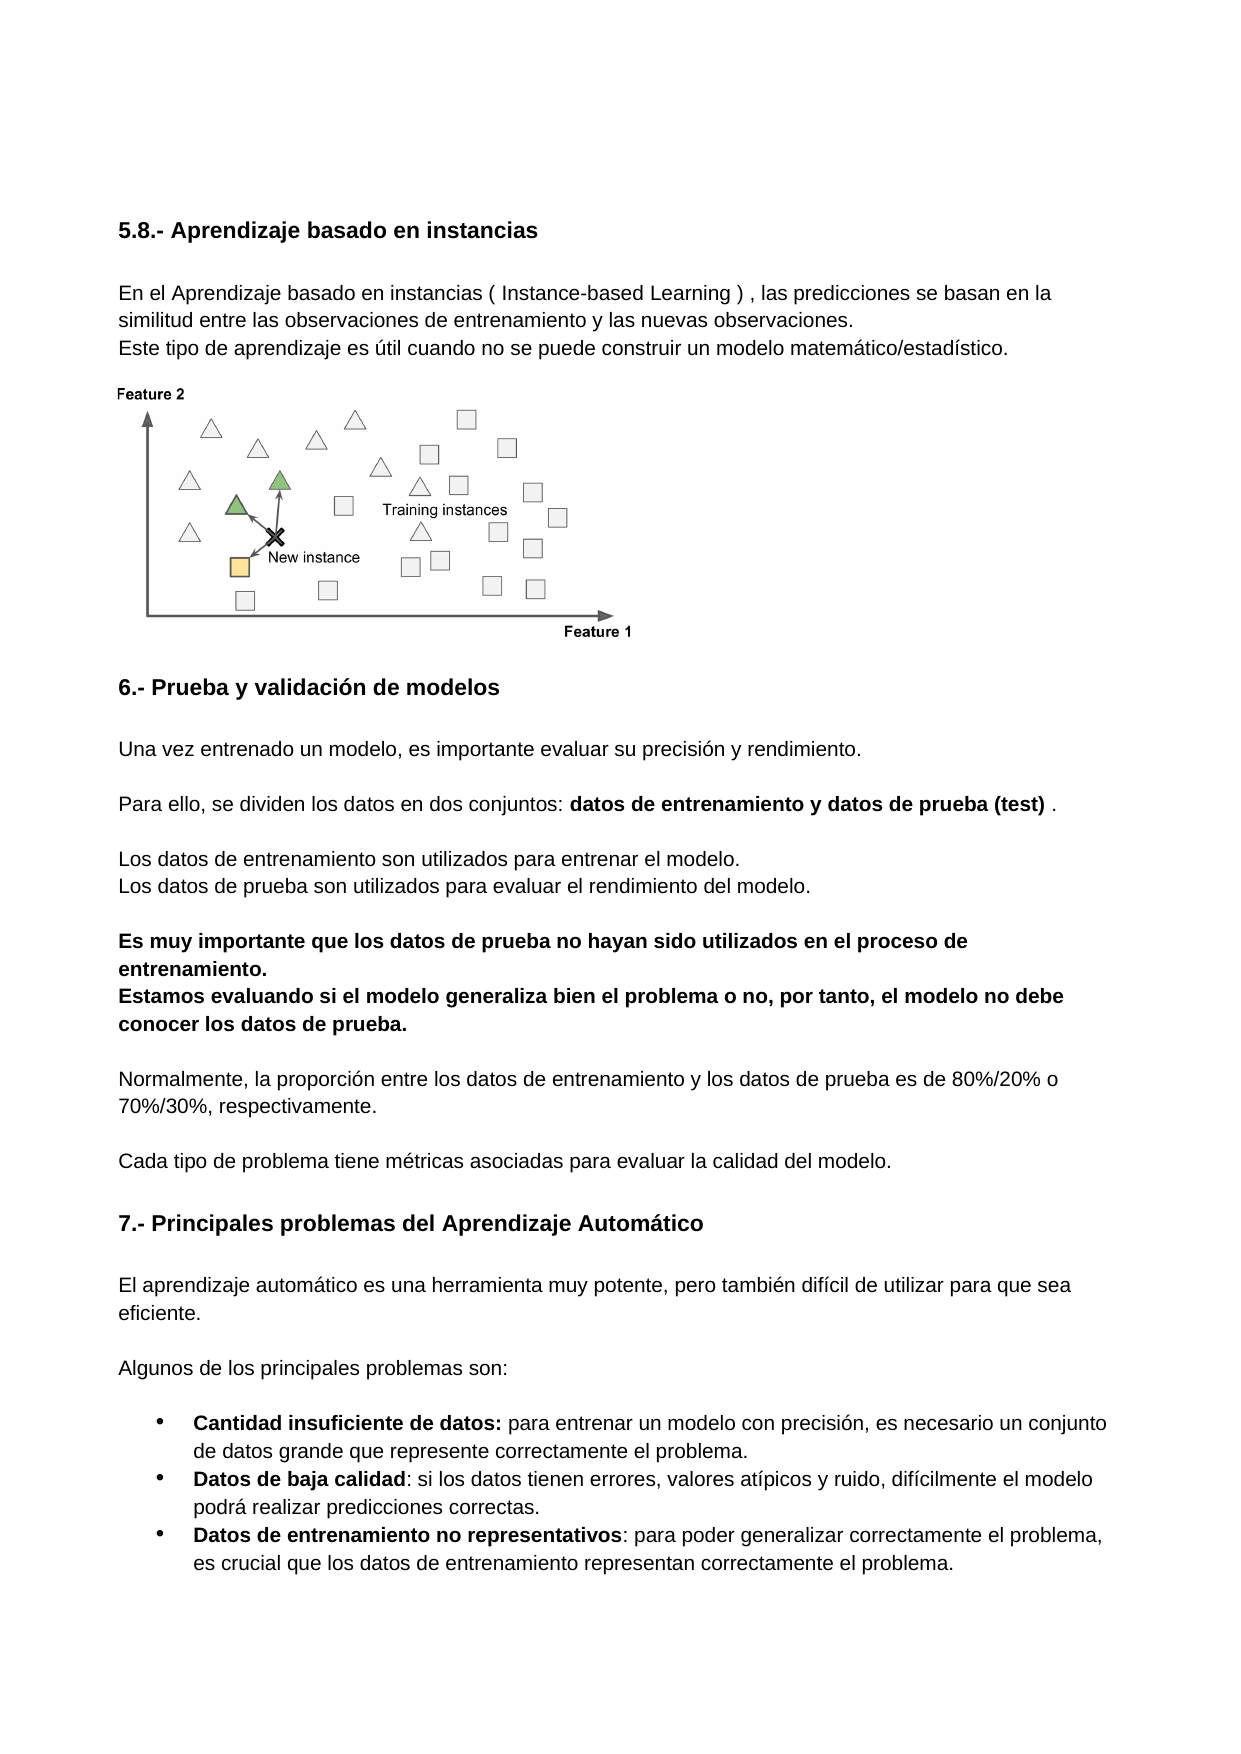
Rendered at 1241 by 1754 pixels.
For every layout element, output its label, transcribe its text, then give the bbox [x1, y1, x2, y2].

list Datos de baja calidad: si los datos tienen errores, valores atípicos y ruido, difícilmente el modelo podrá realizar predicciones correctas. [156, 1466, 1122, 1519]
text Algunos de los principales problemas son: [118, 1355, 1122, 1379]
text Los datos de prueba son utilizados para evaluar el rendimiento del modelo. [118, 874, 1122, 898]
text 6.- Prueba y validación de modelos [118, 673, 1122, 700]
text Estamos evaluando si el modelo generaliza bien el problema o no, por tanto, el modelo no debe conocer los datos de prueba. [118, 984, 1122, 1036]
text 7.- Principales problemas del Aprendizaje Automático [118, 1210, 1122, 1236]
text Este tipo de aprendizaje es útil cuando no se puede construir un modelo matemático/estadístico. [118, 335, 1122, 359]
list Datos de entrenamiento no representativos: para poder generalizar correctamente el problema, es crucial que los datos de entrenamiento representan correctamente el problema. [156, 1522, 1122, 1575]
text Una vez entrenado un modelo, es importante evaluar su precisión y rendimiento. [118, 737, 1122, 761]
text Para ello, se dividen los datos en dos conjuntos: datos de entrenamiento y datos de prueba (test) . [118, 792, 1122, 816]
text Es muy importante que los datos de prueba no hayan sido utilizados en el proceso de entrenamiento. [118, 929, 1122, 981]
text Cada tipo de problema tiene métricas asociadas para evaluar la calidad del modelo. [118, 1149, 1122, 1173]
text Los datos de entrenamiento son utilizados para entrenar el modelo. [118, 847, 1122, 871]
list Cantidad insuficiente de datos: para entrenar un modelo con precisión, es necesario un conjunto de datos grande que represente correctamente el problema. [156, 1410, 1122, 1463]
text 5.8.- Aprendizaje basado en instancias [118, 217, 1122, 243]
text Normalmente, la proporción entre los datos de entrenamiento y los datos de prueba es de 80%/20% o 70%/30%, respectivamente. [118, 1067, 1122, 1118]
picture [117, 388, 630, 637]
text El aprendizaje automático es una herramienta muy potente, pero también difícil de utilizar para que sea eficiente. [118, 1273, 1122, 1324]
text En el Aprendizaje basado en instancias ( Instance-based Learning ) , las predicciones se basan en la similitud entre las observaciones de entrenamiento y las nuevas observaciones. [118, 280, 1122, 332]
